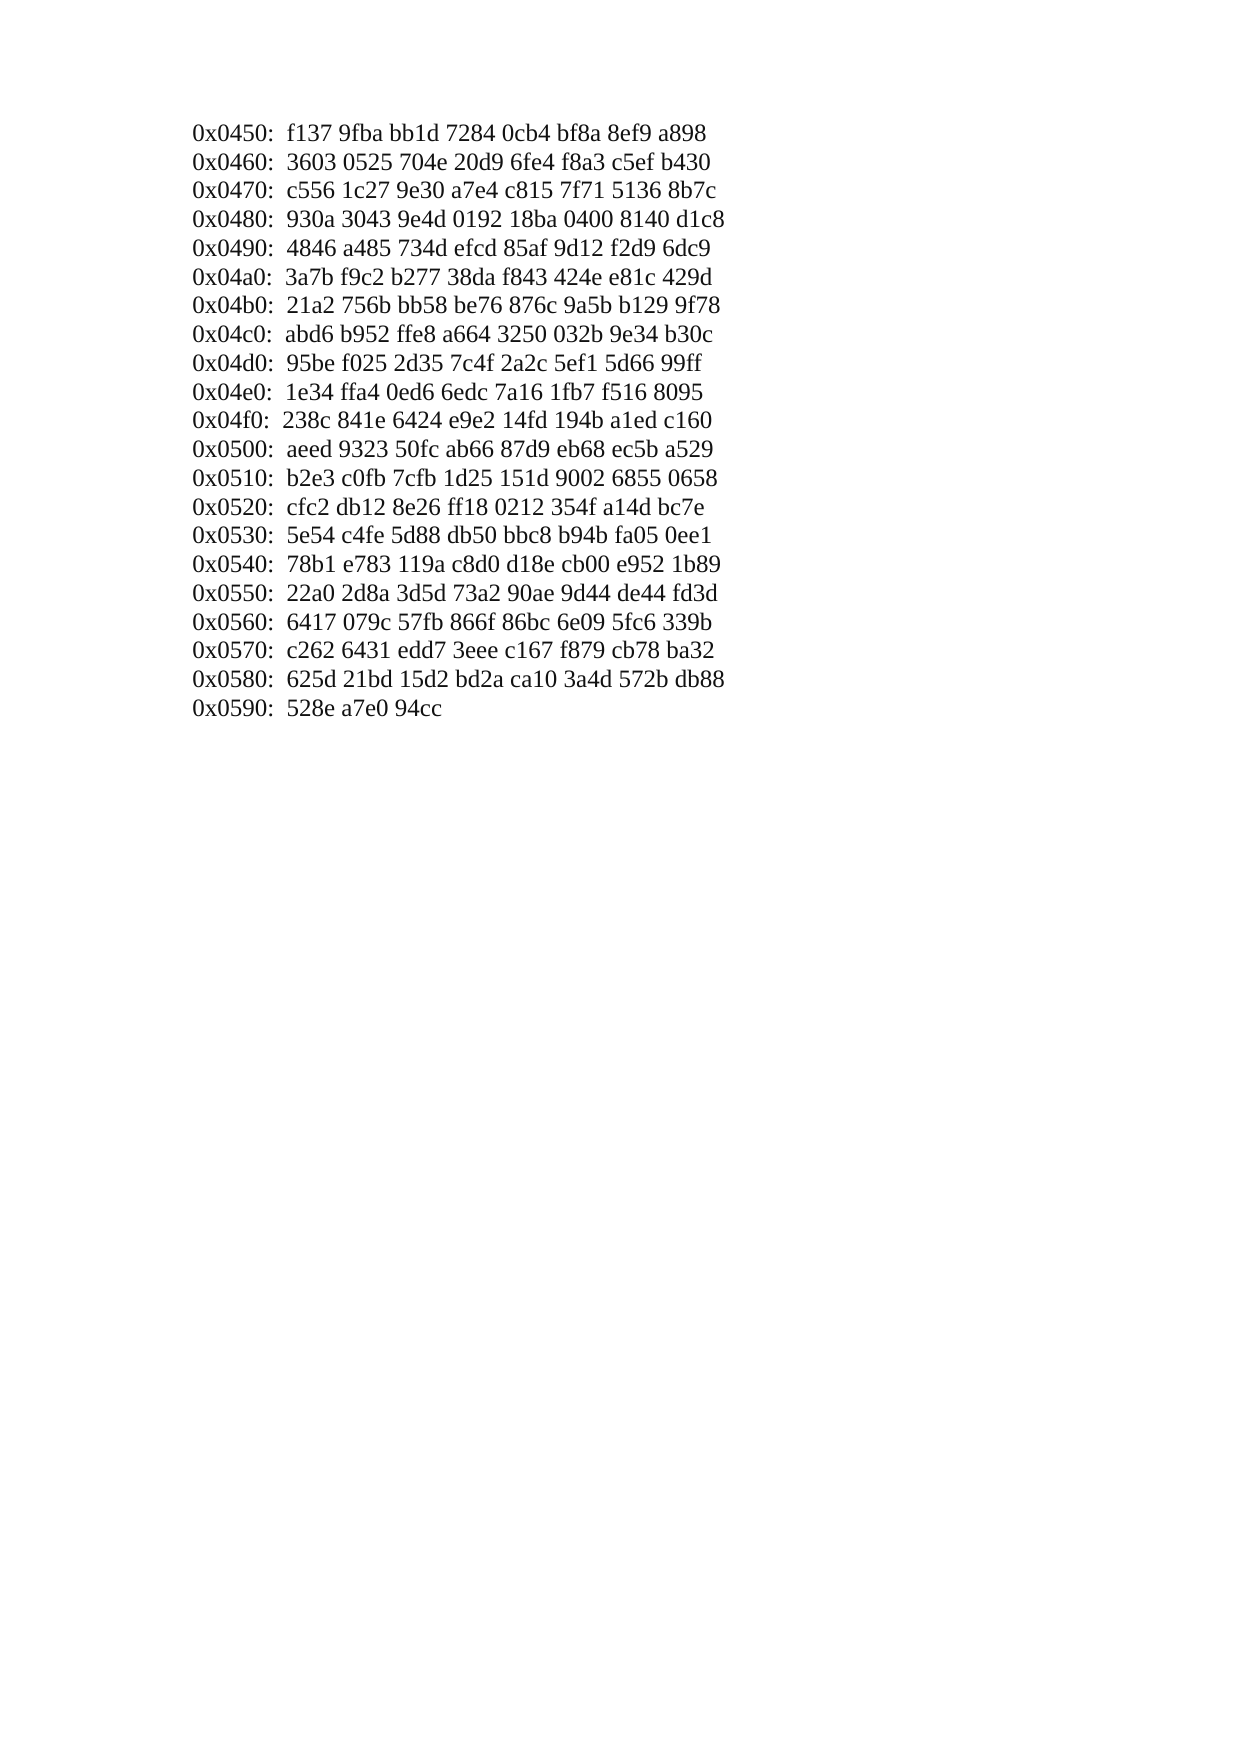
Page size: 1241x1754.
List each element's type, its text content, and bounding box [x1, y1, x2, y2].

text 0x04b0: 21a2 756b bb58 be76 876c 9a5b b129 9f78 [118, 291, 1122, 319]
text 0x0500: aeed 9323 50fc ab66 87d9 eb68 ec5b a529 [118, 434, 1122, 463]
text 0x0490: 4846 a485 734d efcd 85af 9d12 f2d9 6dc9 [118, 233, 1122, 262]
text 0x04a0: 3a7b f9c2 b277 38da f843 424e e81c 429d [118, 262, 1122, 291]
text 0x04c0: abd6 b952 ffe8 a664 3250 032b 9e34 b30c [118, 319, 1122, 348]
text 0x0480: 930a 3043 9e4d 0192 18ba 0400 8140 d1c8 [118, 204, 1122, 233]
text 0x0570: c262 6431 edd7 3eee c167 f879 cb78 ba32 [118, 636, 1122, 664]
text 0x0590: 528e a7e0 94cc [118, 693, 1122, 722]
text 0x0450: f137 9fba bb1d 7284 0cb4 bf8a 8ef9 a898 [118, 118, 1122, 147]
text 0x0520: cfc2 db12 8e26 ff18 0212 354f a14d bc7e [118, 492, 1122, 521]
text 0x0460: 3603 0525 704e 20d9 6fe4 f8a3 c5ef b430 [118, 147, 1122, 176]
text 0x0530: 5e54 c4fe 5d88 db50 bbc8 b94b fa05 0ee1 [118, 521, 1122, 549]
text 0x04f0: 238c 841e 6424 e9e2 14fd 194b a1ed c160 [118, 406, 1122, 434]
text 0x0470: c556 1c27 9e30 a7e4 c815 7f71 5136 8b7c [118, 176, 1122, 204]
text 0x0560: 6417 079c 57fb 866f 86bc 6e09 5fc6 339b [118, 607, 1122, 636]
text 0x0540: 78b1 e783 119a c8d0 d18e cb00 e952 1b89 [118, 549, 1122, 578]
text 0x0580: 625d 21bd 15d2 bd2a ca10 3a4d 572b db88 [118, 664, 1122, 693]
text 0x0510: b2e3 c0fb 7cfb 1d25 151d 9002 6855 0658 [118, 463, 1122, 492]
text 0x04d0: 95be f025 2d35 7c4f 2a2c 5ef1 5d66 99ff [118, 348, 1122, 377]
text 0x04e0: 1e34 ffa4 0ed6 6edc 7a16 1fb7 f516 8095 [118, 377, 1122, 406]
text 0x0550: 22a0 2d8a 3d5d 73a2 90ae 9d44 de44 fd3d [118, 578, 1122, 607]
